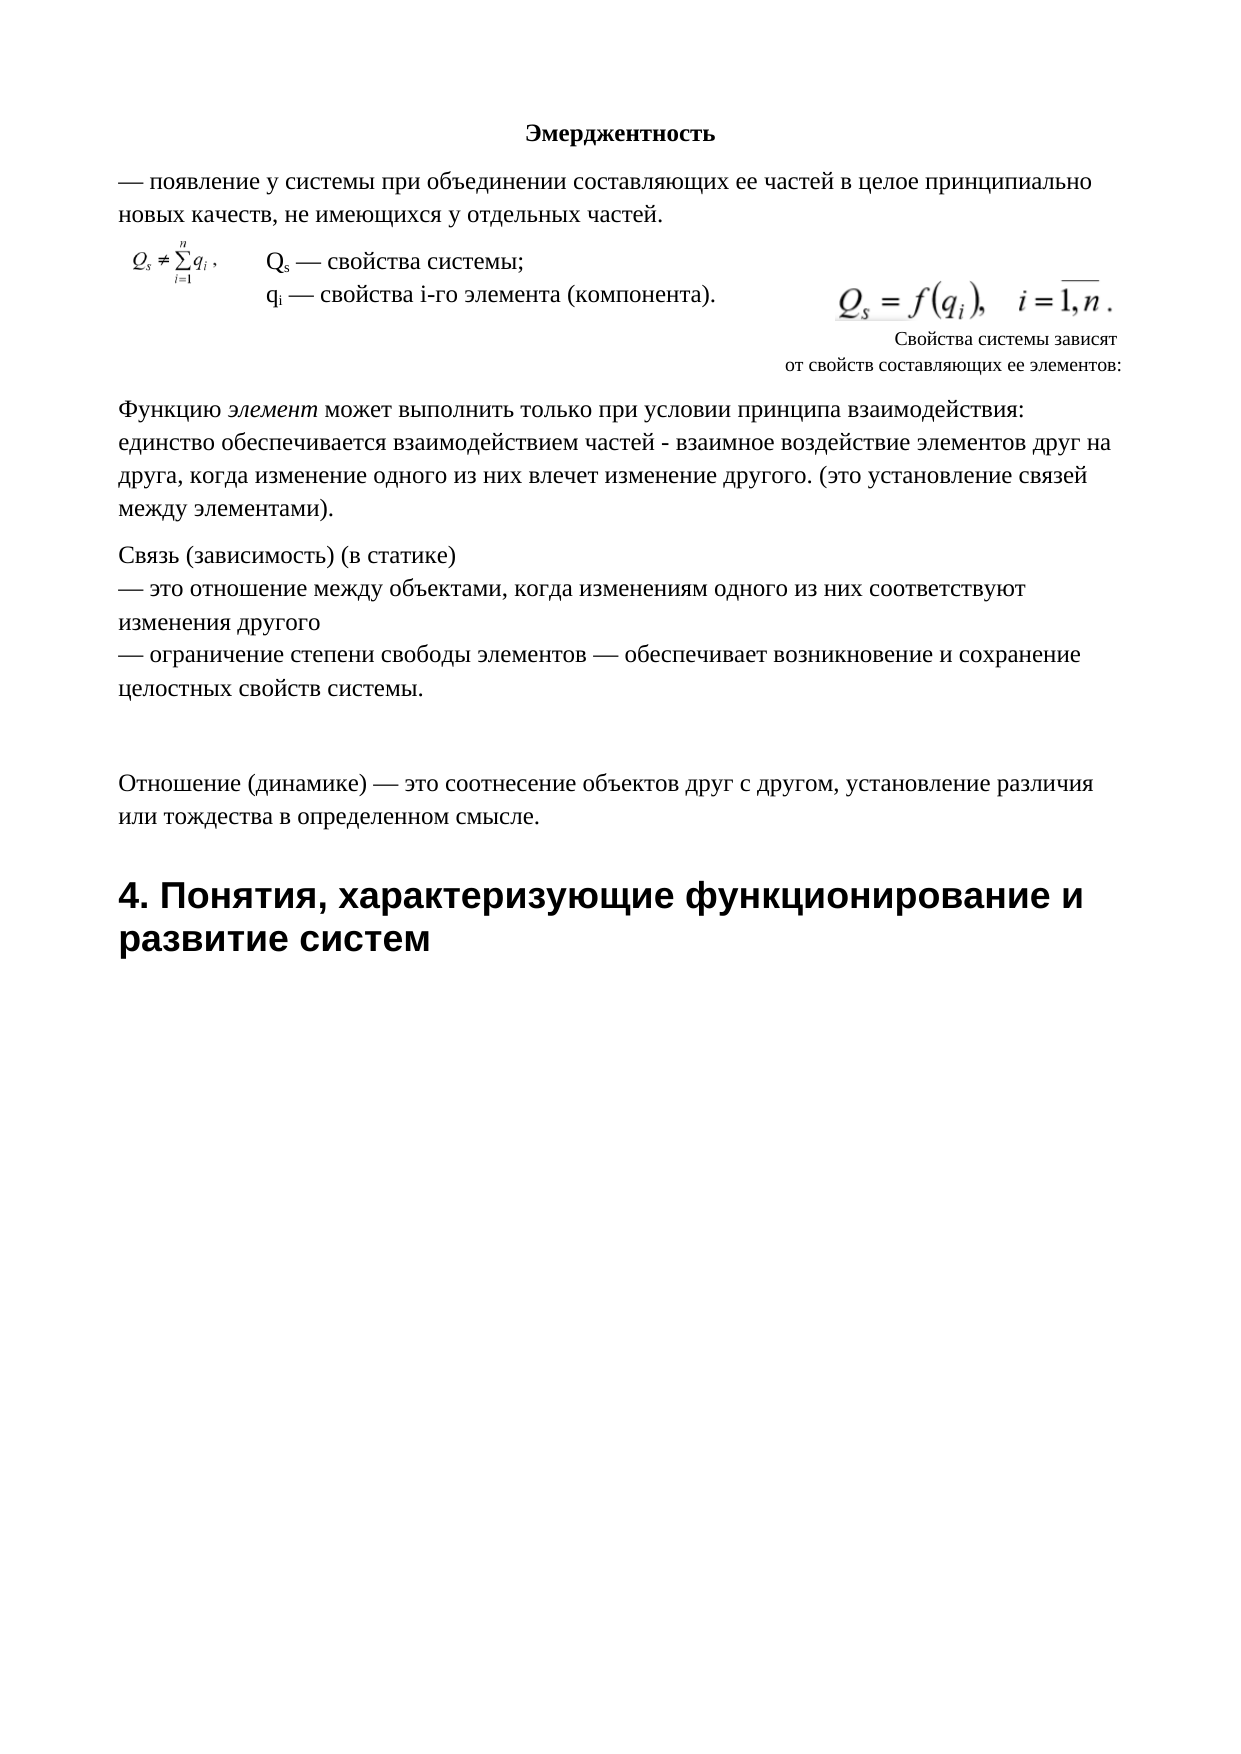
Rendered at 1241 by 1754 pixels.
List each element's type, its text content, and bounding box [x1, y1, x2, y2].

text Эмерджентность [118, 118, 1122, 147]
picture [835, 280, 1121, 321]
text Отношение (динамике) — это соотнесение объектов друг с другом, установление различия или тождества в определенном смысле. [118, 768, 1122, 829]
subtitle 4. Понятия, характеризующие функционирование и развитие систем [118, 873, 1122, 960]
text Связь (зависимость) (в статике) — это отношение между объектами, когда изменениям одного из них соответствуют изменения другого — ограничение степени свободы элементов — обеспечивает возникновение и сохранение целостных свойств системы. [118, 541, 1122, 701]
text Функцию элемент может выполнить только при условии принципа взаимодействия: единство обеспечивается взаимодействием частей - взаимное воздействие элементов друг на друга, когда изменение одного из них влечет изменение другого. (это установление связей между элементами). [118, 394, 1122, 522]
text Qs — свойства системы; qi — свойства i-го элемента (компонента). [118, 246, 1122, 308]
picture [122, 241, 223, 289]
text Свойства системы зависят от свойств составляющих ее элементов: [118, 327, 1122, 376]
text — появление у системы при объединении составляющих ее частей в целое принципиально новых качеств, не имеющихся у отдельных частей. [118, 166, 1122, 227]
